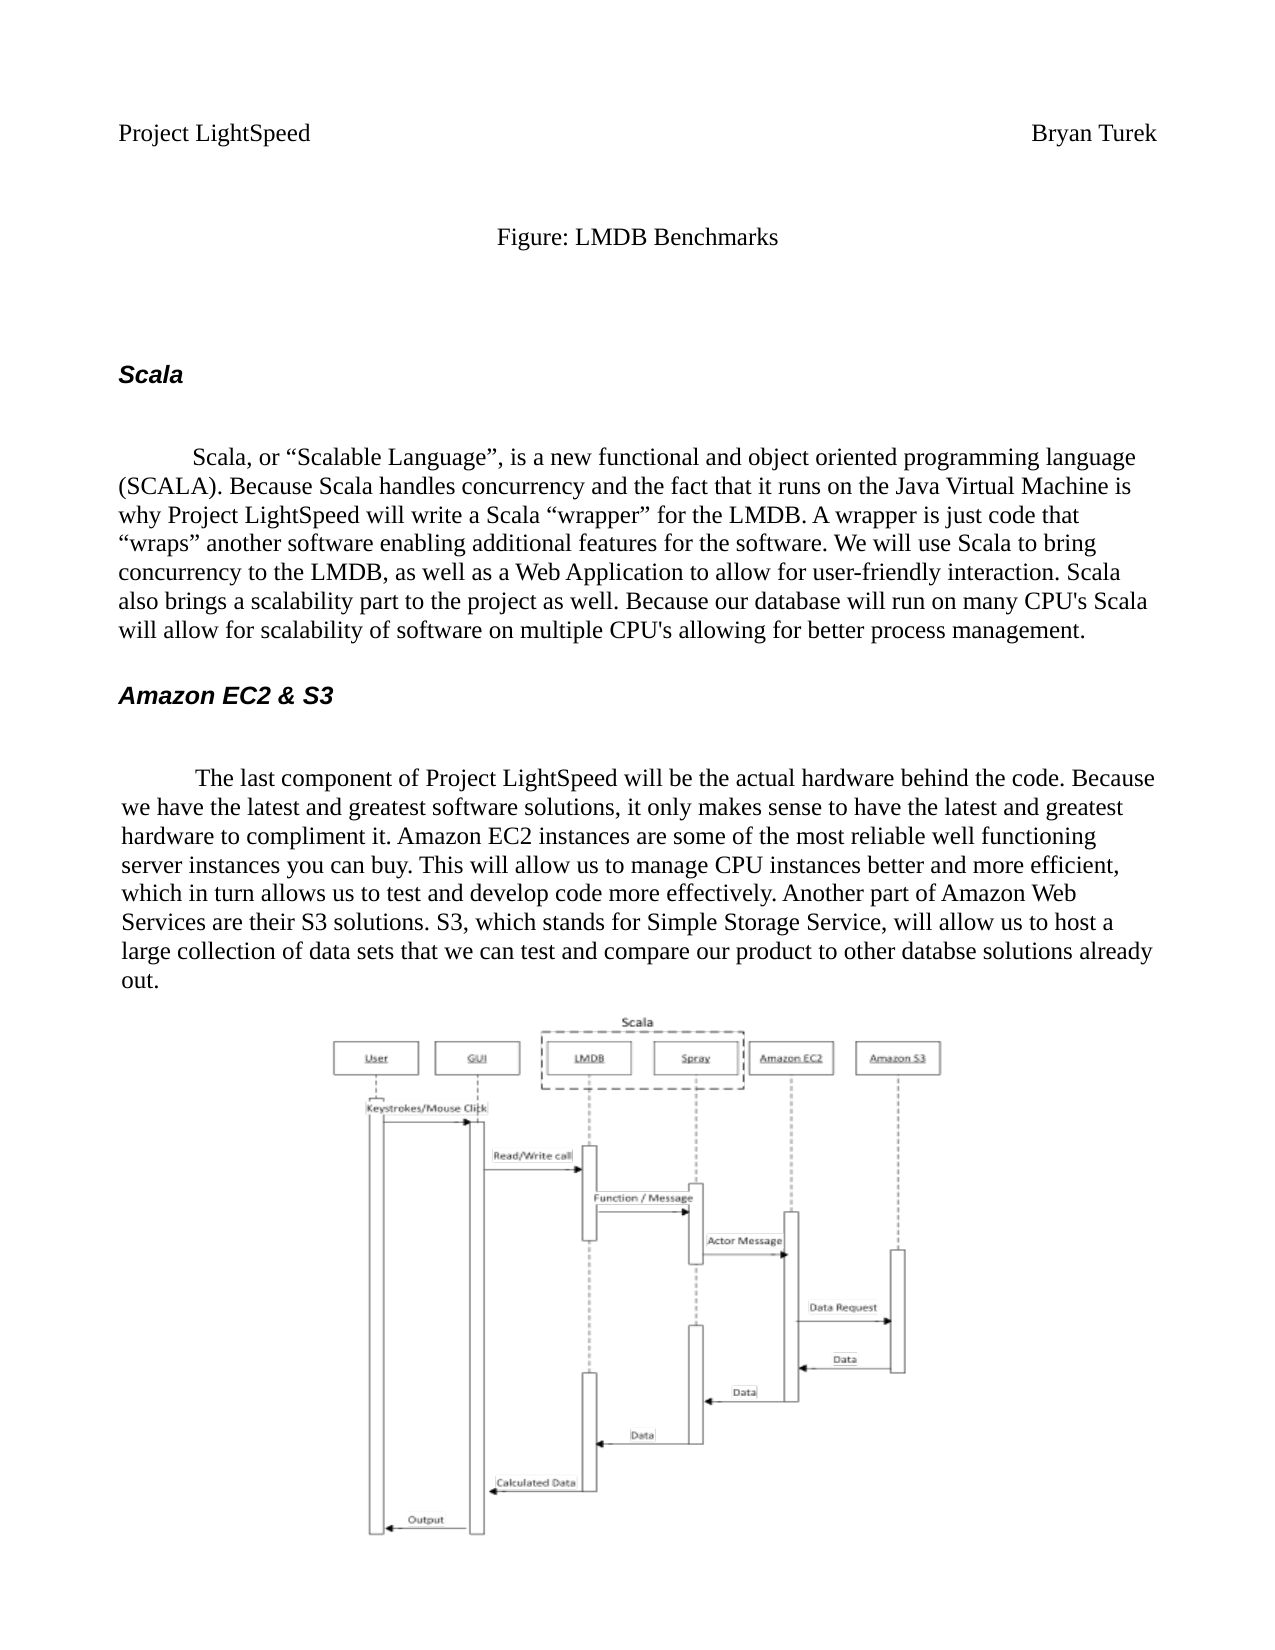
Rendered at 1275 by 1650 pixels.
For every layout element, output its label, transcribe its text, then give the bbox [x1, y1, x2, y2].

text Figure: LMDB Benchmarks [118, 222, 1157, 251]
picture [288, 1008, 959, 1545]
subtitle Scala [118, 360, 1157, 388]
text The last component of Project LightSpeed will be the actual hardware behind the code. Because we have the latest and greatest software solutions, it only makes sense to have the latest and greatest hardware to compliment it. Amazon EC2 instances are some of the most reliable well functioning server instances you can buy. This will allow us to manage CPU instances better and more efficient, which in turn allows us to test and develop code more effectively. Another part of Amazon Web Services are their S3 solutions. S3, which stands for Simple Storage Service, will allow us to host a large collection of data sets that we can test and compare our product to other databse solutions already out. [121, 763, 1157, 993]
subtitle Amazon EC2 & S3 [118, 681, 1157, 710]
text Scala, or “Scalable Language”, is a new functional and object oriented programming language (SCALA). Because Scala handles concurrency and the fact that it runs on the Java Virtual Machine is why Project LightSpeed will write a Scala “wrapper” for the LMDB. A wrapper is just code that “wraps” another software enabling additional features for the software. We will use Scala to bring concurrency to the LMDB, as well as a Web Application to allow for user-friendly interaction. Scala also brings a scalability part to the project as well. Because our database will run on many CPU's Scala will allow for scalability of software on multiple CPU's allowing for better process management. [118, 442, 1157, 643]
